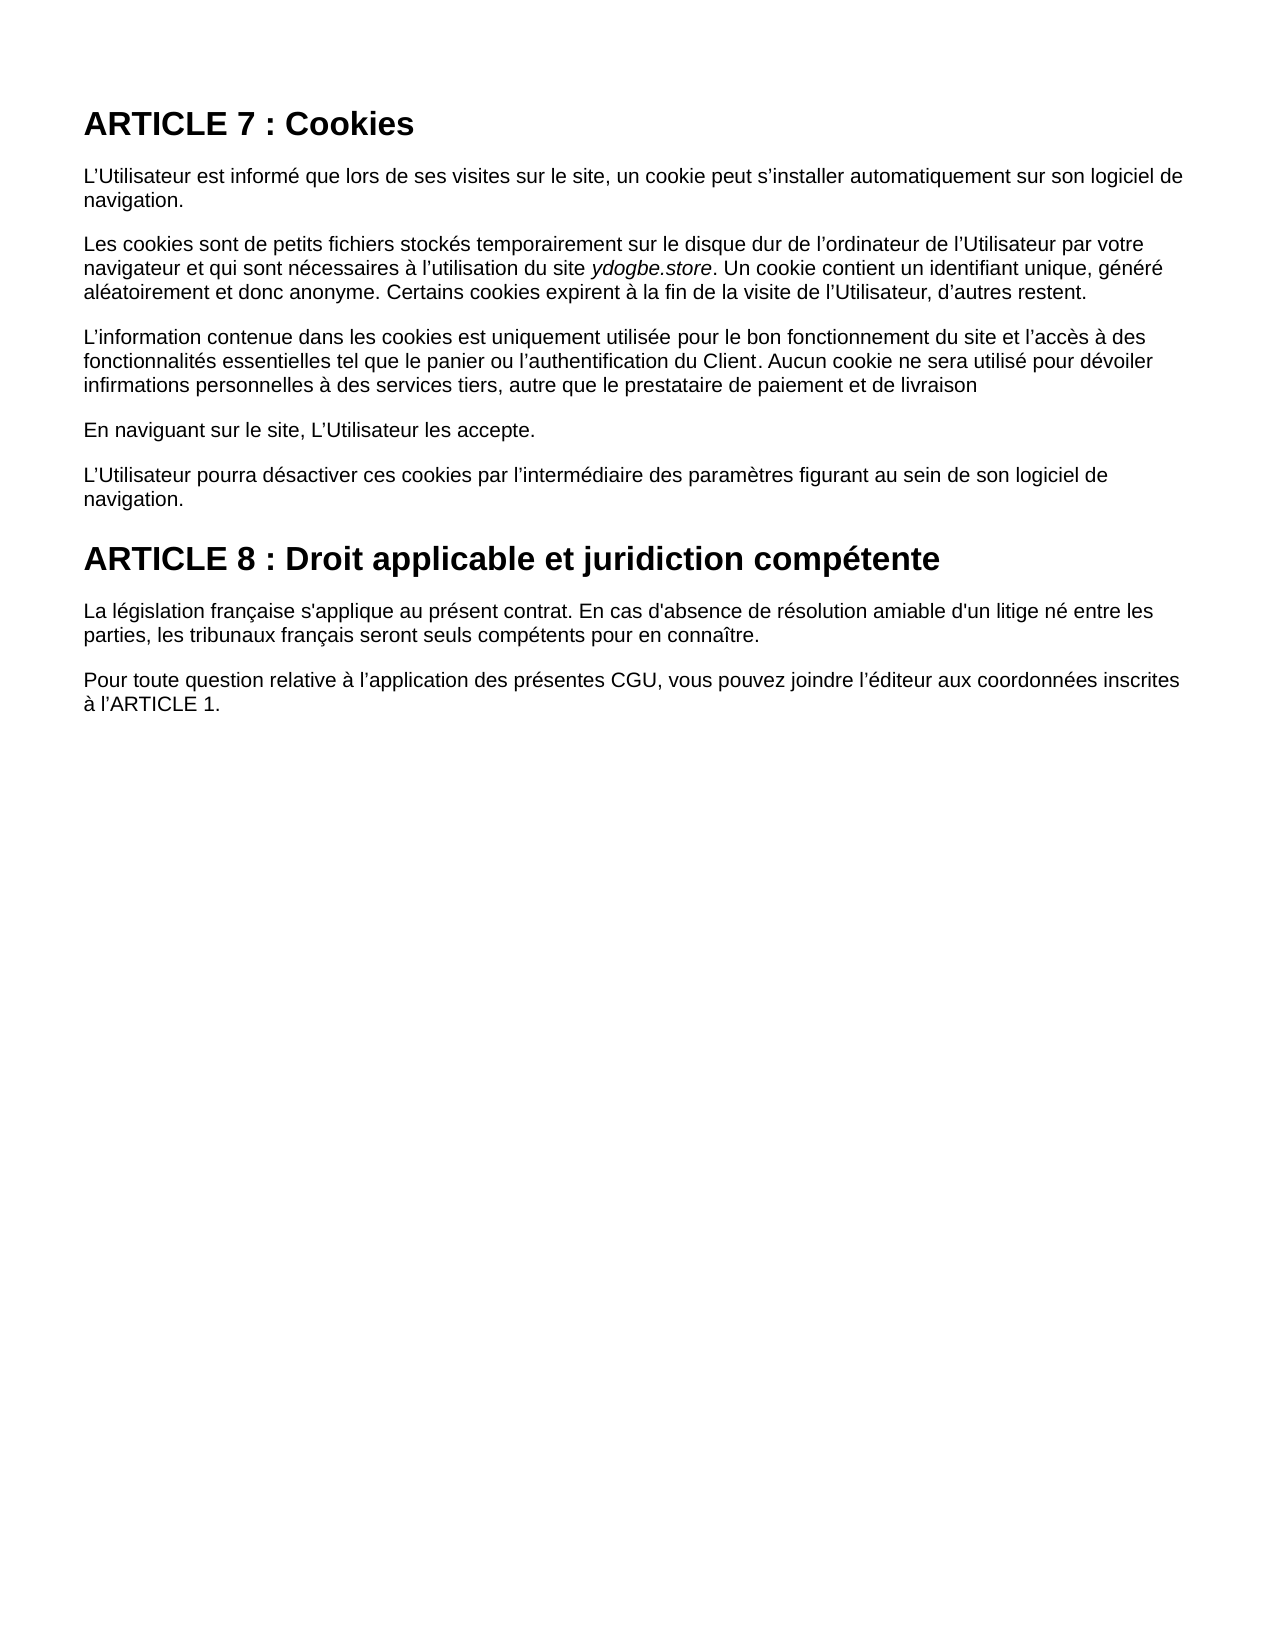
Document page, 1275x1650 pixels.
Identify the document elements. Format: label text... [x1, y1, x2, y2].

subtitle ARTICLE 8 : Droit applicable et juridiction compétente [83, 539, 1192, 578]
text Pour toute question relative à l’application des présentes CGU, vous pouvez joindre l’éditeur aux coordonnées inscrites à l’ARTICLE 1. [83, 667, 1192, 715]
text L’Utilisateur est informé que lors de ses visites sur le site, un cookie peut s’installer automatiquement sur son logiciel de navigation. [83, 163, 1192, 211]
text L’Utilisateur pourra désactiver ces cookies par l’intermédiaire des paramètres figurant au sein de son logiciel de navigation. [83, 462, 1192, 510]
text Les cookies sont de petits fichiers stockés temporairement sur le disque dur de l’ordinateur de l’Utilisateur par votre navigateur et qui sont nécessaires à l’utilisation du site ydogbe.store. Un cookie contient un identifiant unique, généré aléatoirement et donc anonyme. Certains cookies expirent à la fin de la visite de l’Utilisateur, d’autres restent. [83, 232, 1192, 304]
subtitle ARTICLE 7 : Cookies [83, 104, 1192, 143]
text La législation française s'applique au présent contrat. En cas d'absence de résolution amiable d'un litige né entre les parties, les tribunaux français seront seuls compétents pour en connaître. [83, 599, 1192, 647]
text En naviguant sur le site, L’Utilisateur les accepte. [83, 418, 1192, 442]
text L’information contenue dans les cookies est uniquement utilisée pour le bon fonctionnement du site et l’accès à des fonctionnalités essentielles tel que le panier ou l’authentification du Client. Aucun cookie ne sera utilisé pour dévoiler infirmations personnelles à des services tiers, autre que le prestataire de paiement et de livraison [83, 325, 1192, 397]
